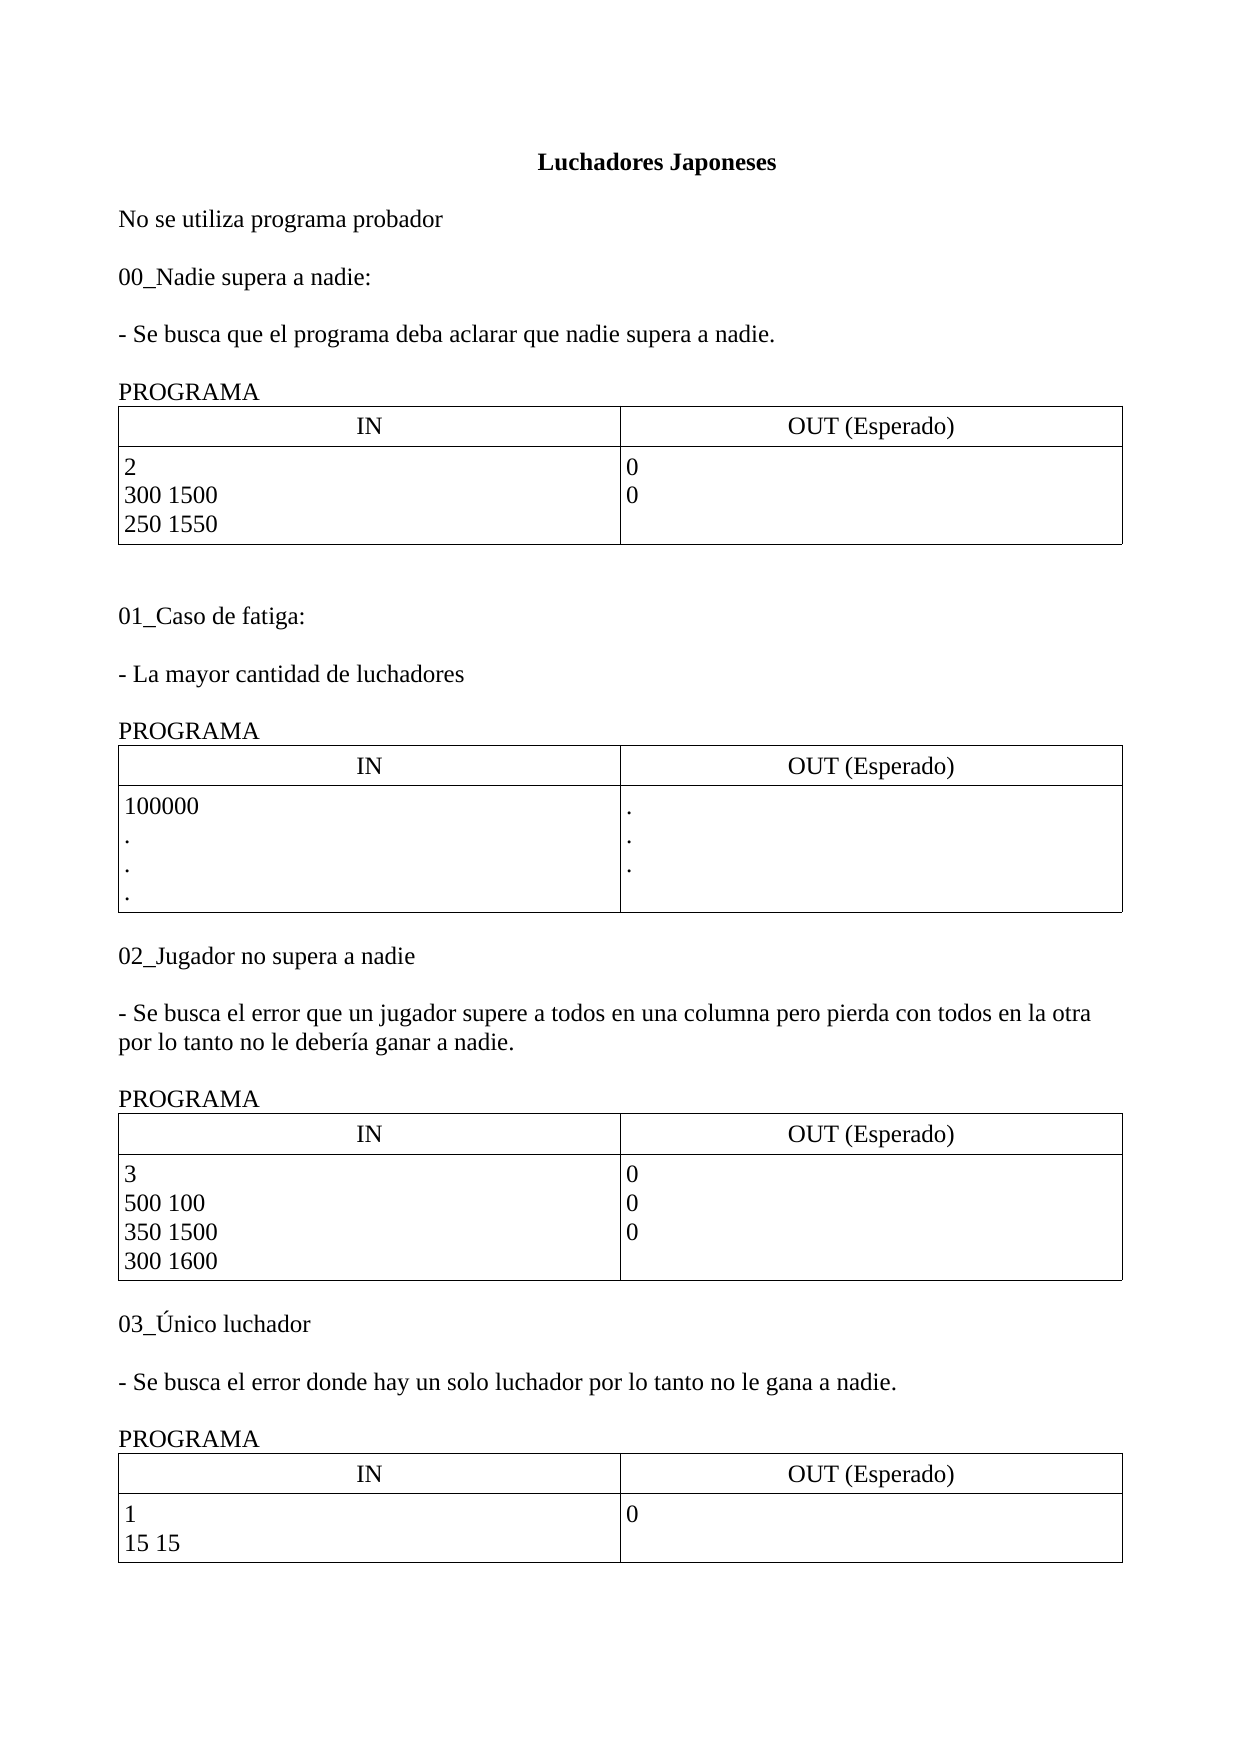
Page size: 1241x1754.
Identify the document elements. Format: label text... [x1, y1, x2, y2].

table_cell 2 300 1500 250 1550 [119, 447, 620, 544]
text - Se busca el error donde hay un solo luchador por lo tanto no le gana a nadie. [118, 1367, 1122, 1395]
table_header OUT (Esperado) [621, 746, 1122, 785]
text - La mayor cantidad de luchadores [118, 659, 1122, 688]
text 01_Caso de fatiga: [118, 601, 1122, 630]
text - Se busca que el programa deba aclarar que nadie supera a nadie. [118, 319, 1122, 348]
table_header OUT (Esperado) [621, 1454, 1122, 1493]
text 00_Nadie supera a nadie: [118, 262, 1122, 291]
text - Se busca el error que un jugador supere a todos en una columna pero pierda con todos en la otra por lo tanto no le debería ganar a nadie. [118, 998, 1122, 1056]
table_header IN [119, 407, 620, 446]
text No se utiliza programa probador [118, 204, 1122, 233]
table_header IN [119, 1454, 620, 1493]
table_cell 0 0 [621, 447, 1122, 544]
text PROGRAMA [118, 1424, 1122, 1453]
table_cell 100000 . . . [119, 786, 620, 912]
table_header IN [119, 1114, 620, 1154]
text Luchadores Japoneses [118, 147, 1122, 176]
text 03_Único luchador [118, 1309, 1122, 1338]
table_cell 0 [621, 1494, 1122, 1562]
table_header IN [119, 746, 620, 785]
text 02_Jugador no supera a nadie [118, 941, 1122, 969]
text PROGRAMA [118, 377, 1122, 406]
table_cell . . . [621, 786, 1122, 912]
text PROGRAMA [118, 716, 1122, 745]
table_cell 0 0 0 [621, 1155, 1122, 1280]
table_cell 3 500 100 350 1500 300 1600 [119, 1155, 620, 1280]
text PROGRAMA [118, 1084, 1122, 1113]
table_cell 1 15 15 [119, 1494, 620, 1562]
table_header OUT (Esperado) [621, 1114, 1122, 1154]
table_header OUT (Esperado) [621, 407, 1122, 446]
